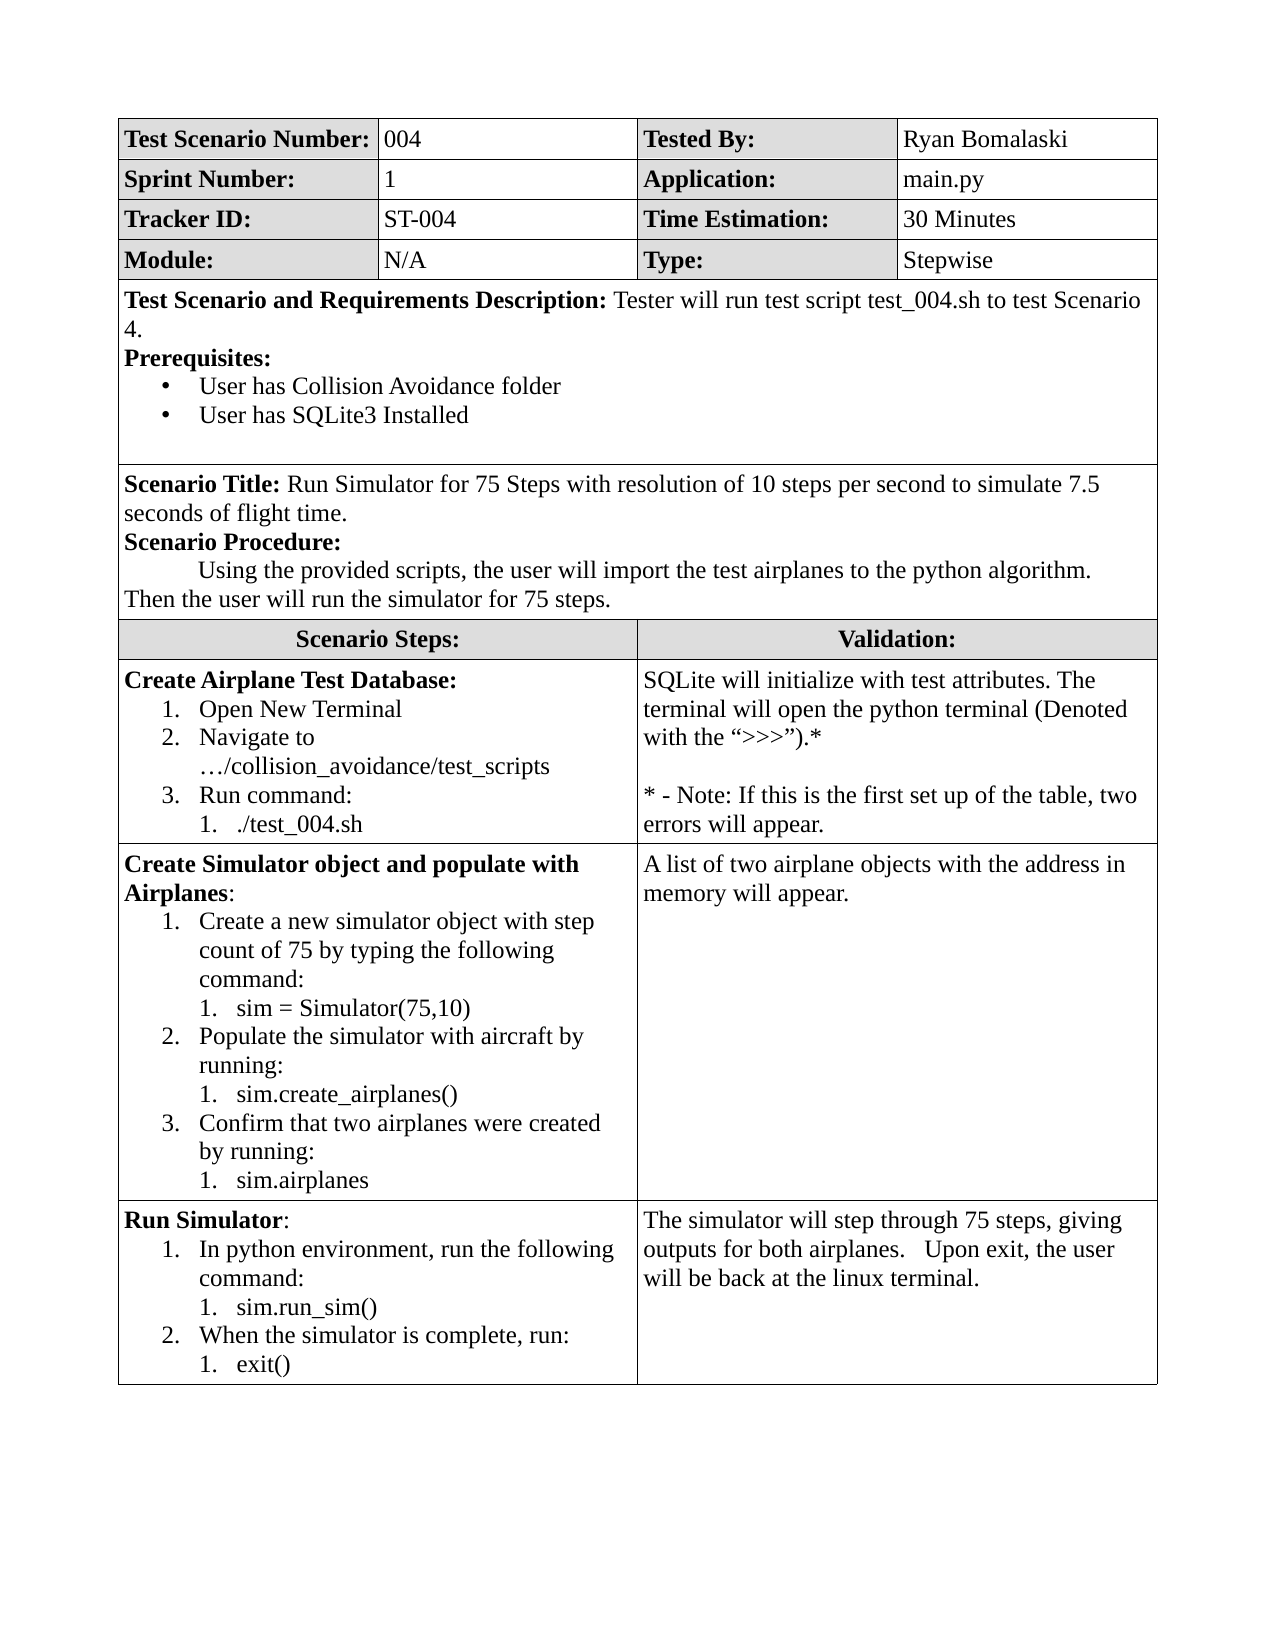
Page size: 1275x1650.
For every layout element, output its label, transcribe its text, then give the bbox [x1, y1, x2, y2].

table_cell main.py [898, 160, 1157, 199]
table_cell Run Simulator: In python environment, run the following command: sim.run_sim() When the simulator is complete, run: exit() [119, 1201, 637, 1384]
table_cell 1 [379, 160, 637, 199]
table_cell SQLite will initialize with test attributes. The terminal will open the python terminal (Denoted with the “>>>”).* * - Note: If this is the first set up of the table, two errors will appear. [638, 660, 1157, 843]
table_cell Test Scenario and Requirements Description: Tester will run test script test_004.sh to test Scenario 4. Prerequisites: User has Collision Avoidance folder User has SQLite3 Installed [119, 280, 1157, 463]
table_cell Scenario Title: Run Simulator for 75 Steps with resolution of 10 steps per second to simulate 7.5 seconds of flight time. Scenario Procedure: Using the provided scripts, the user will import the test airplanes to the python algorithm. Then the user will run the simulator for 75 steps. [119, 465, 1157, 619]
table_cell Time Estimation: [638, 200, 897, 239]
table_header 004 [379, 119, 637, 158]
table_cell Scenario Steps: [119, 620, 637, 659]
table_cell N/A [379, 240, 637, 279]
table_cell Sprint Number: [119, 160, 378, 199]
table_cell Module: [119, 240, 378, 279]
table_cell A list of two airplane objects with the address in memory will appear. [638, 844, 1157, 1200]
table_header Ryan Bomalaski [898, 119, 1157, 158]
table_cell Create Airplane Test Database: Open New Terminal Navigate to …/collision_avoidance/test_scripts Run command: ./test_004.sh [119, 660, 637, 843]
table_cell Type: [638, 240, 897, 279]
table_cell Create Simulator object and populate with Airplanes: Create a new simulator object with step count of 75 by typing the following command: sim = Simulator(75,10) Populate the simulator with aircraft by running: sim.create_airplanes() Confirm that two airplanes were created by running: sim.airplanes [119, 844, 637, 1200]
table_cell Tracker ID: [119, 200, 378, 239]
table_header Tested By: [638, 119, 897, 158]
table_cell ST-004 [379, 200, 637, 239]
table_cell Stepwise [898, 240, 1157, 279]
table_cell The simulator will step through 75 steps, giving outputs for both airplanes. Upon exit, the user will be back at the linux terminal. [638, 1201, 1157, 1384]
table_cell 30 Minutes [898, 200, 1157, 239]
table_cell Application: [638, 160, 897, 199]
table_header Test Scenario Number: [119, 119, 378, 158]
table_cell Validation: [638, 620, 1157, 659]
